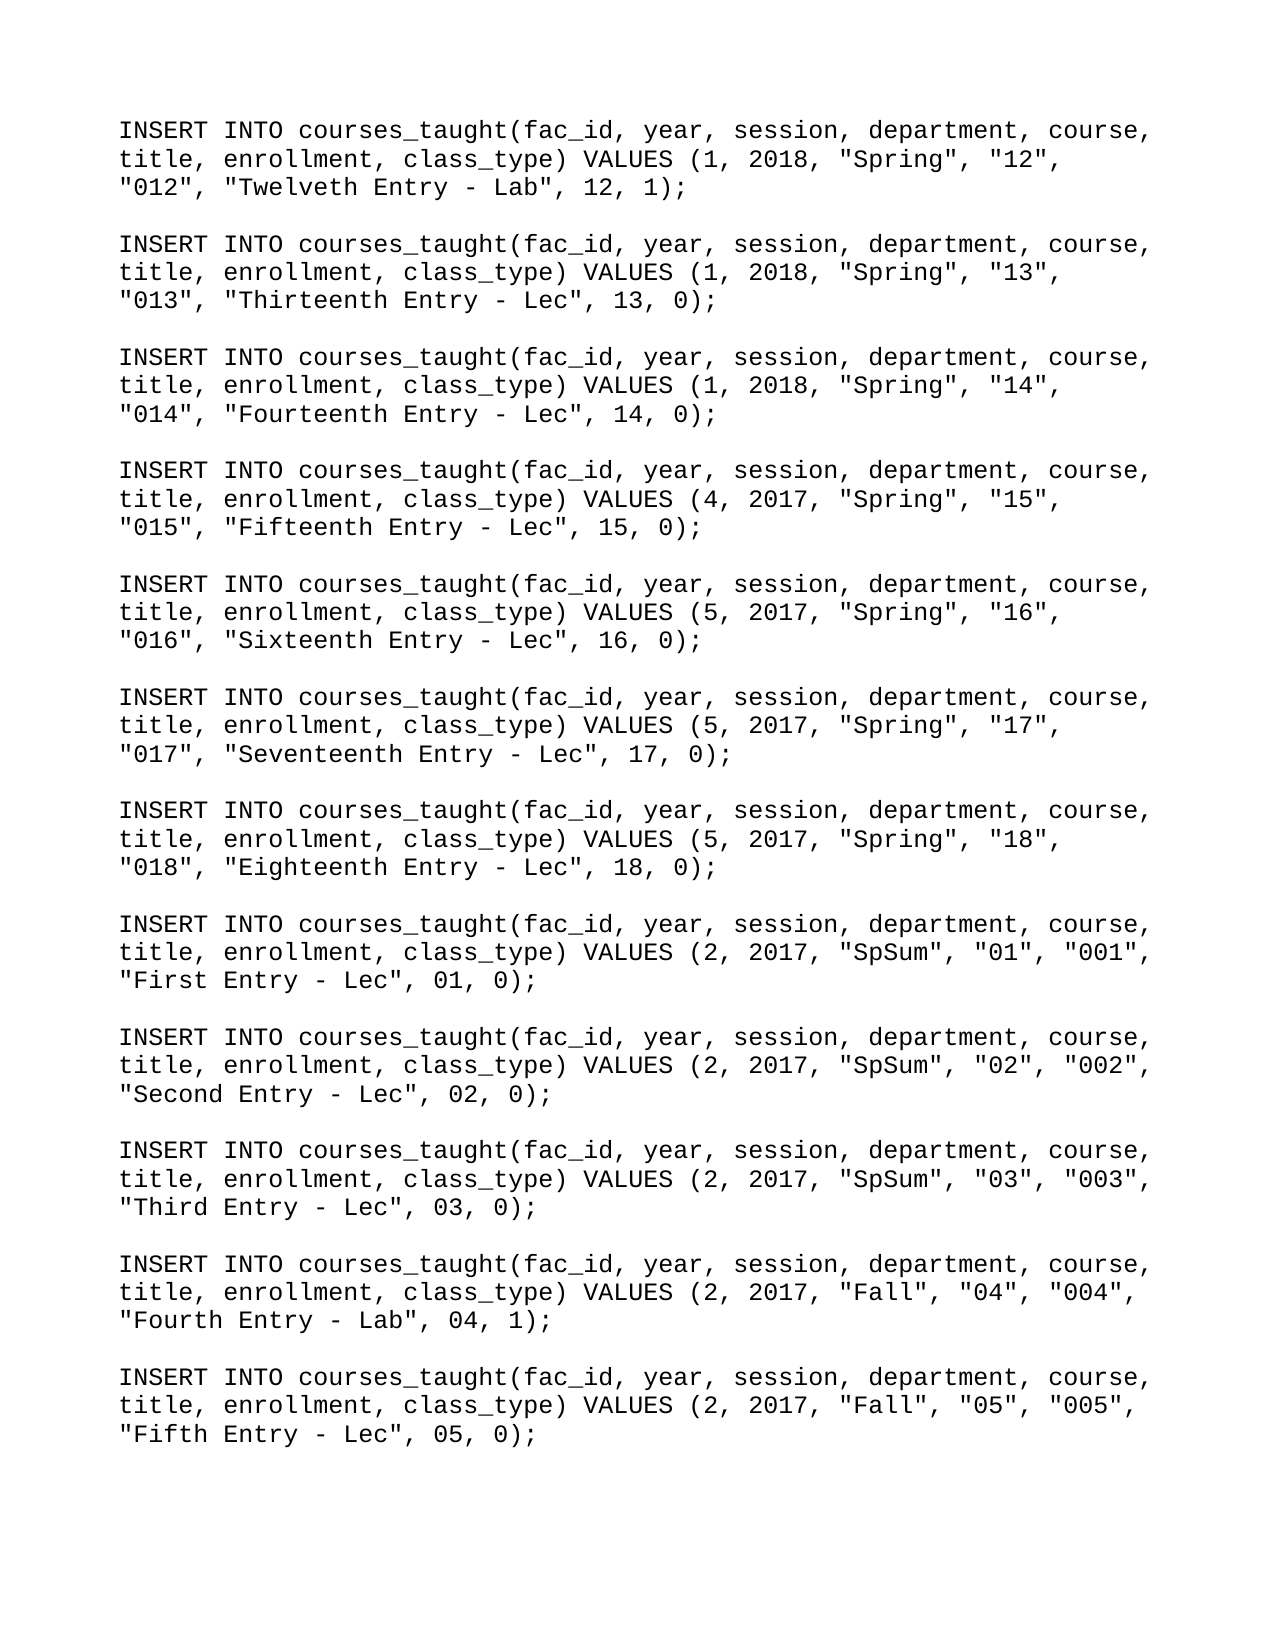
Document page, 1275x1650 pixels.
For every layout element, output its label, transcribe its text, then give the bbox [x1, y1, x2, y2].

text INSERT INTO courses_taught(fac_id, year, session, department, course, title, enrollment, class_type) VALUES (5, 2017, "Spring", "17", "017", "Seventeenth Entry - Lec", 17, 0); [118, 685, 1157, 770]
text INSERT INTO courses_taught(fac_id, year, session, department, course, title, enrollment, class_type) VALUES (2, 2017, "SpSum", "01", "001", "First Entry - Lec", 01, 0); [118, 911, 1157, 996]
text INSERT INTO courses_taught(fac_id, year, session, department, course, title, enrollment, class_type) VALUES (1, 2018, "Spring", "13", "013", "Thirteenth Entry - Lec", 13, 0); [118, 231, 1157, 316]
text INSERT INTO courses_taught(fac_id, year, session, department, course, title, enrollment, class_type) VALUES (2, 2017, "Fall", "04", "004", "Fourth Entry - Lab", 04, 1); [118, 1251, 1157, 1336]
text INSERT INTO courses_taught(fac_id, year, session, department, course, title, enrollment, class_type) VALUES (2, 2017, "SpSum", "03", "003", "Third Entry - Lec", 03, 0); [118, 1138, 1157, 1223]
text INSERT INTO courses_taught(fac_id, year, session, department, course, title, enrollment, class_type) VALUES (1, 2018, "Spring", "12", "012", "Twelveth Entry - Lab", 12, 1); [118, 118, 1157, 203]
text INSERT INTO courses_taught(fac_id, year, session, department, course, title, enrollment, class_type) VALUES (1, 2018, "Spring", "14", "014", "Fourteenth Entry - Lec", 14, 0); [118, 345, 1157, 430]
text INSERT INTO courses_taught(fac_id, year, session, department, course, title, enrollment, class_type) VALUES (2, 2017, "Fall", "05", "005", "Fifth Entry - Lec", 05, 0); [118, 1365, 1157, 1450]
text INSERT INTO courses_taught(fac_id, year, session, department, course, title, enrollment, class_type) VALUES (2, 2017, "SpSum", "02", "002", "Second Entry - Lec", 02, 0); [118, 1025, 1157, 1110]
text INSERT INTO courses_taught(fac_id, year, session, department, course, title, enrollment, class_type) VALUES (5, 2017, "Spring", "18", "018", "Eighteenth Entry - Lec", 18, 0); [118, 798, 1157, 883]
text INSERT INTO courses_taught(fac_id, year, session, department, course, title, enrollment, class_type) VALUES (4, 2017, "Spring", "15", "015", "Fifteenth Entry - Lec", 15, 0); [118, 458, 1157, 543]
text INSERT INTO courses_taught(fac_id, year, session, department, course, title, enrollment, class_type) VALUES (5, 2017, "Spring", "16", "016", "Sixteenth Entry - Lec", 16, 0); [118, 571, 1157, 656]
